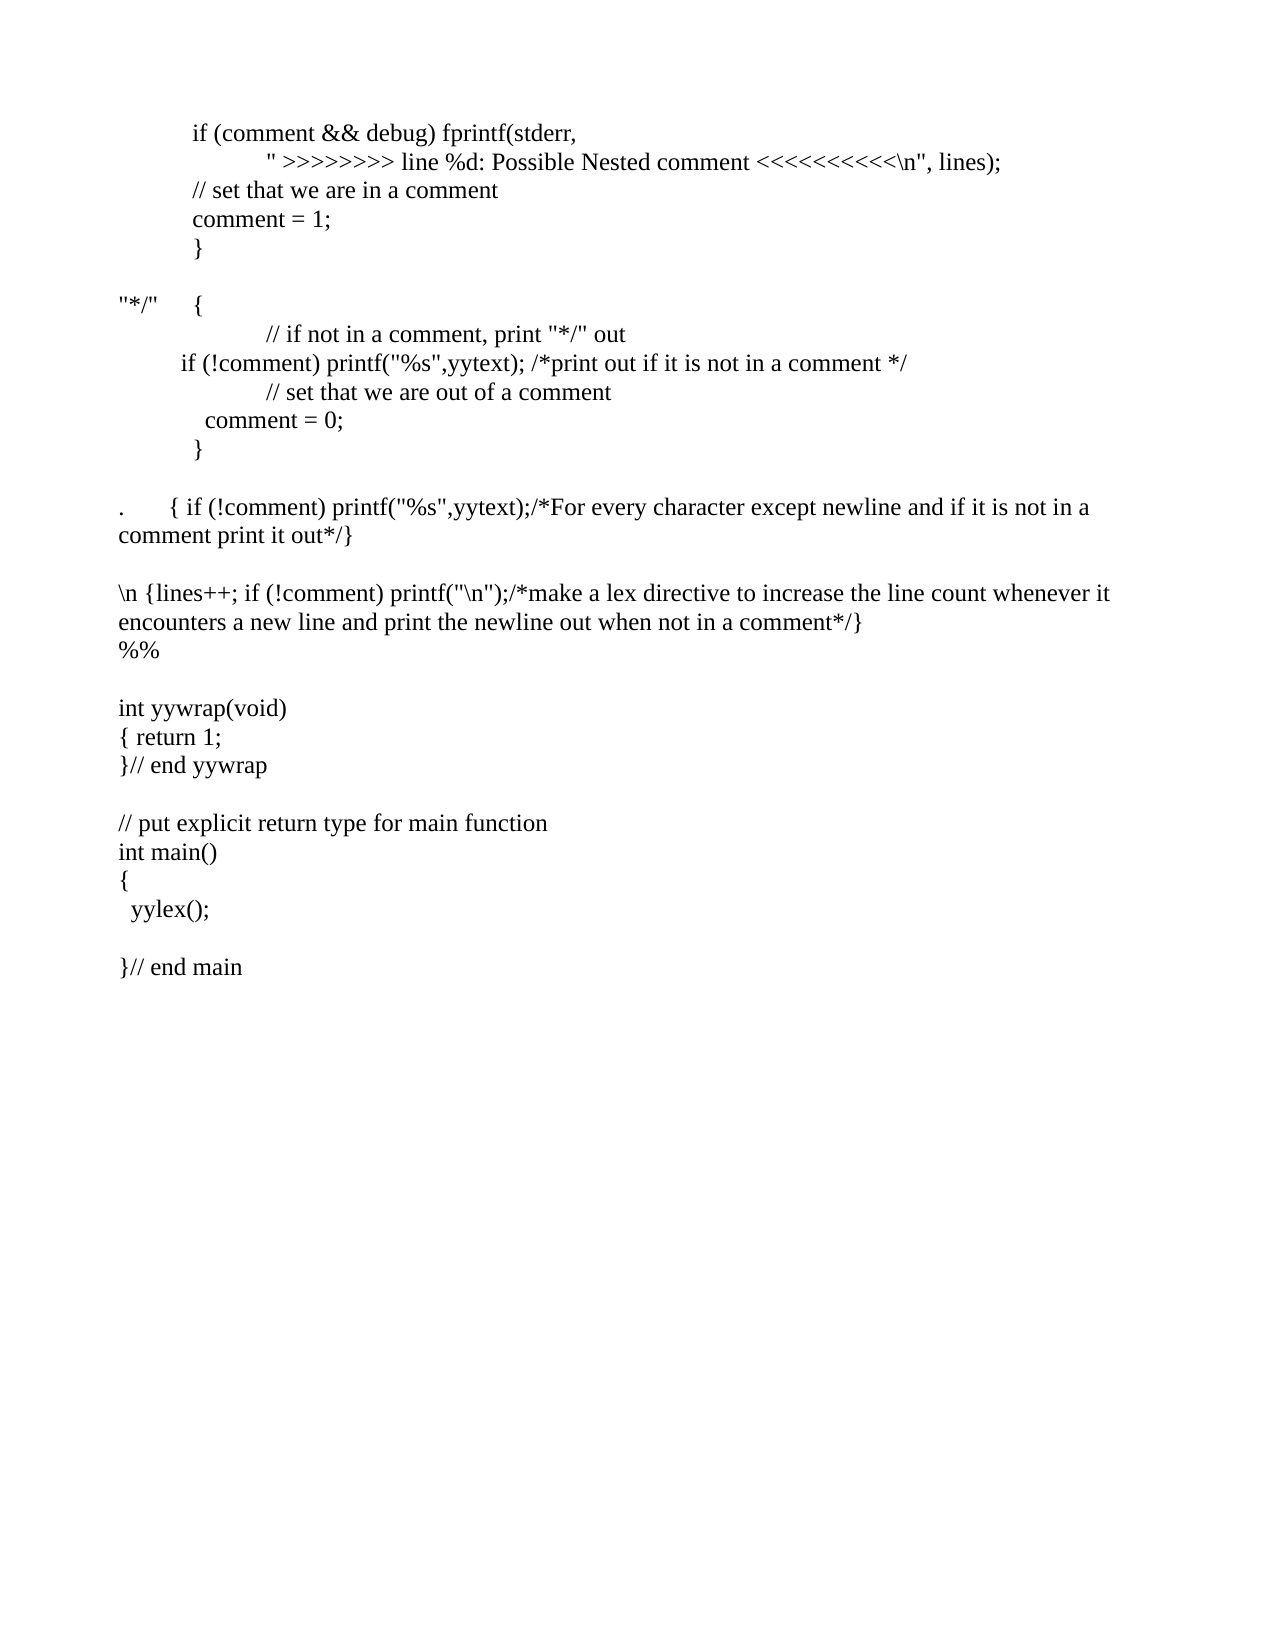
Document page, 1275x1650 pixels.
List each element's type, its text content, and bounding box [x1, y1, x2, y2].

text // put explicit return type for main function [118, 808, 1157, 837]
text } [118, 434, 1157, 463]
text // set that we are in a comment [118, 176, 1157, 204]
text // if not in a comment, print "*/" out [118, 319, 1157, 348]
text yylex(); [118, 894, 1157, 923]
text " >>>>>>>> line %d: Possible Nested comment <<<<<<<<<<\n", lines); [118, 147, 1157, 176]
text comment = 1; [118, 204, 1157, 233]
text }// end yywrap [118, 751, 1157, 779]
text . { if (!comment) printf("%s",yytext);/*For every character except newline and if it is not in a comment print it out*/} [118, 492, 1157, 549]
text // set that we are out of a comment [118, 377, 1157, 406]
text } [118, 233, 1157, 262]
text %% [118, 636, 1157, 664]
text if (!comment) printf("%s",yytext); /*print out if it is not in a comment */ [118, 348, 1157, 377]
text { [118, 866, 1157, 894]
text comment = 0; [118, 406, 1157, 434]
text if (comment && debug) fprintf(stderr, [118, 118, 1157, 147]
text int main() [118, 837, 1157, 866]
text int yywrap(void) [118, 693, 1157, 722]
text }// end main [118, 952, 1157, 981]
text \n {lines++; if (!comment) printf("\n");/*make a lex directive to increase the line count whenever it encounters a new line and print the newline out when not in a comment*/} [118, 578, 1157, 636]
text "*/" { [118, 291, 1157, 319]
text { return 1; [118, 722, 1157, 751]
